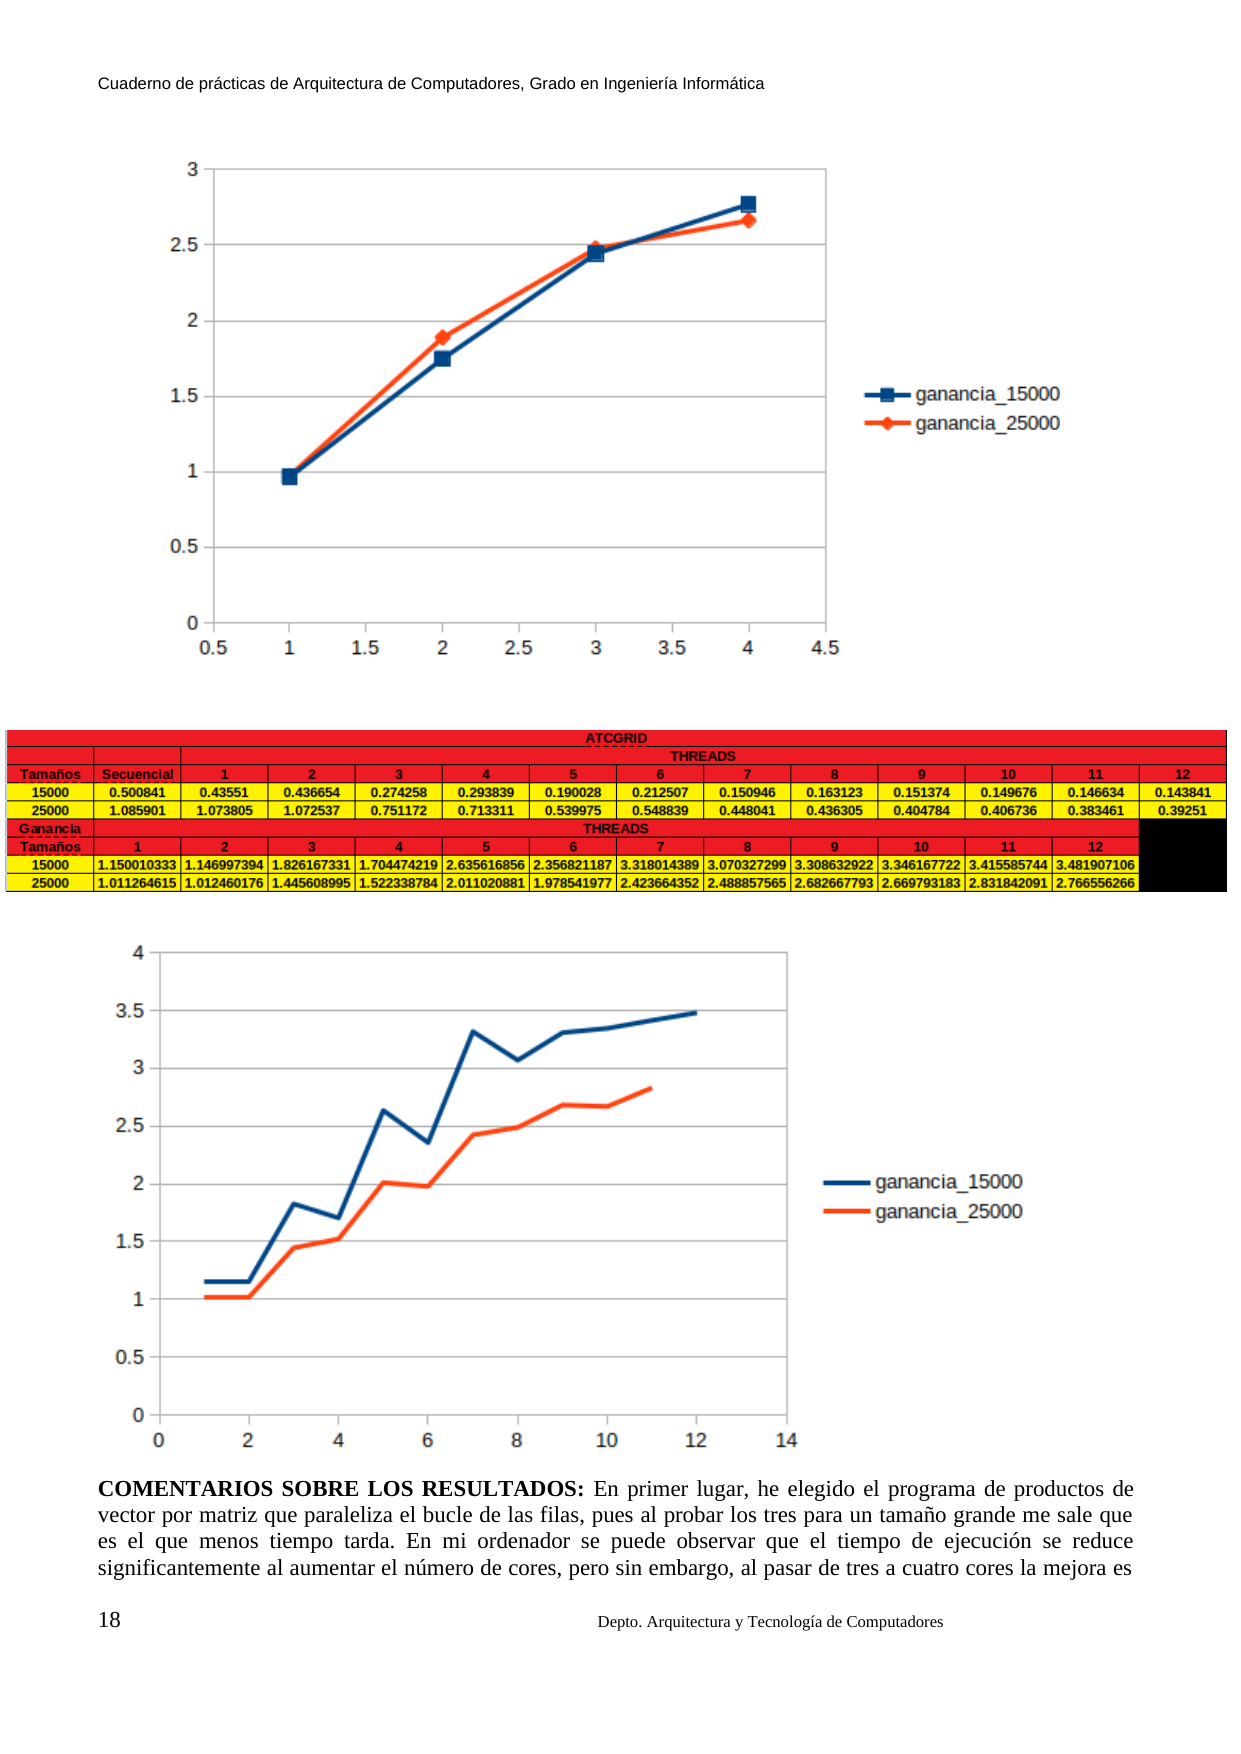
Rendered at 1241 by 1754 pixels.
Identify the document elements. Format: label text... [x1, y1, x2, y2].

picture [152, 147, 1080, 670]
picture [97, 930, 1043, 1463]
text COMENTARIOS SOBRE LOS RESULTADOS: En primer lugar, he elegido el programa de productos de vector por matriz que paraleliza el bucle de las filas, pues al probar los tres para un tamaño grande me sale que es el que menos tiempo tarda. En mi ordenador se puede observar que el tiempo de ejecución se reduce significantemente al aumentar el número de cores, pero sin embargo, al pasar de tres a cuatro cores la mejora es [98, 1475, 1135, 1580]
picture [5, 730, 1227, 892]
